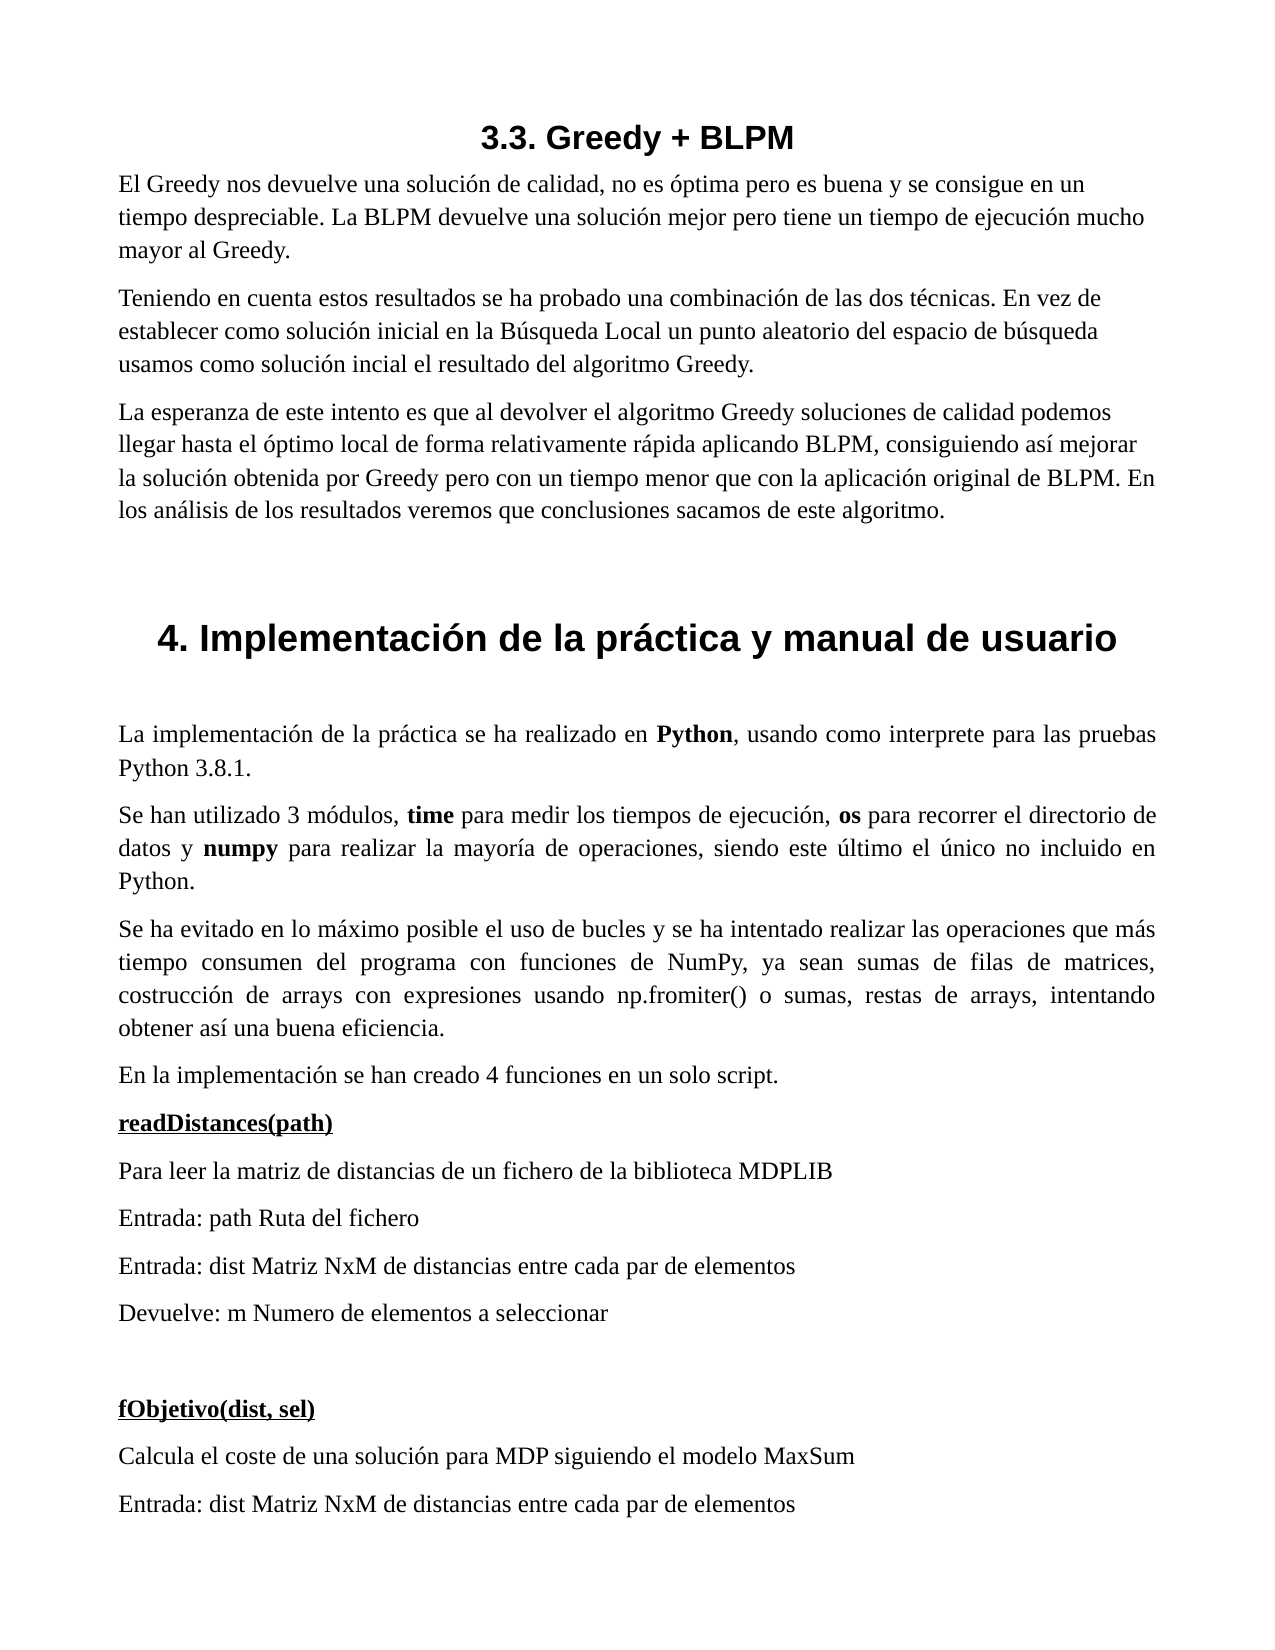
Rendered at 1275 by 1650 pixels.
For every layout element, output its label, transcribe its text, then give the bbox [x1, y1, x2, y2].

text Se ha evitado en lo máximo posible el uso de bucles y se ha intentado realizar las operaciones que más tiempo consumen del programa con funciones de NumPy, ya sean sumas de filas de matrices, costrucción de arrays con expresiones usando np.fromiter() o sumas, restas de arrays, intentando obtener así una buena eficiencia. [118, 914, 1157, 1042]
text Entrada: dist Matriz NxM de distancias entre cada par de elementos [118, 1251, 1157, 1280]
text Para leer la matriz de distancias de un fichero de la biblioteca MDPLIB [118, 1156, 1157, 1184]
text fObjetivo(dist, sel) [118, 1394, 1157, 1422]
text Calcula el coste de una solución para MDP siguiendo el modelo MaxSum [118, 1441, 1157, 1470]
text Entrada: dist Matriz NxM de distancias entre cada par de elementos [118, 1489, 1157, 1518]
text El Greedy nos devuelve una solución de calidad, no es óptima pero es buena y se consigue en un tiempo despreciable. La BLPM devuelve una solución mejor pero tiene un tiempo de ejecución mucho mayor al Greedy. [118, 169, 1157, 264]
text Devuelve: m Numero de elementos a seleccionar [118, 1298, 1157, 1327]
subtitle 4. Implementación de la práctica y manual de usuario [118, 616, 1157, 659]
text En la implementación se han creado 4 funciones en un solo script. [118, 1061, 1157, 1089]
subtitle 3.3. Greedy + BLPM [118, 118, 1157, 157]
text Entrada: path Ruta del fichero [118, 1203, 1157, 1232]
text Se han utilizado 3 módulos, time para medir los tiempos de ejecución, os para recorrer el directorio de datos y numpy para realizar la mayoría de operaciones, siendo este último el único no incluido en Python. [118, 800, 1157, 895]
text La esperanza de este intento es que al devolver el algoritmo Greedy soluciones de calidad podemos llegar hasta el óptimo local de forma relativamente rápida aplicando BLPM, consiguiendo así mejorar la solución obtenida por Greedy pero con un tiempo menor que con la aplicación original de BLPM. En los análisis de los resultados veremos que conclusiones sacamos de este algoritmo. [118, 397, 1157, 524]
text La implementación de la práctica se ha realizado en Python, usando como interprete para las pruebas Python 3.8.1. [118, 719, 1157, 781]
text readDistances(path) [118, 1108, 1157, 1137]
text Teniendo en cuenta estos resultados se ha probado una combinación de las dos técnicas. En vez de establecer como solución inicial en la Búsqueda Local un punto aleatorio del espacio de búsqueda usamos como solución incial el resultado del algoritmo Greedy. [118, 283, 1157, 378]
